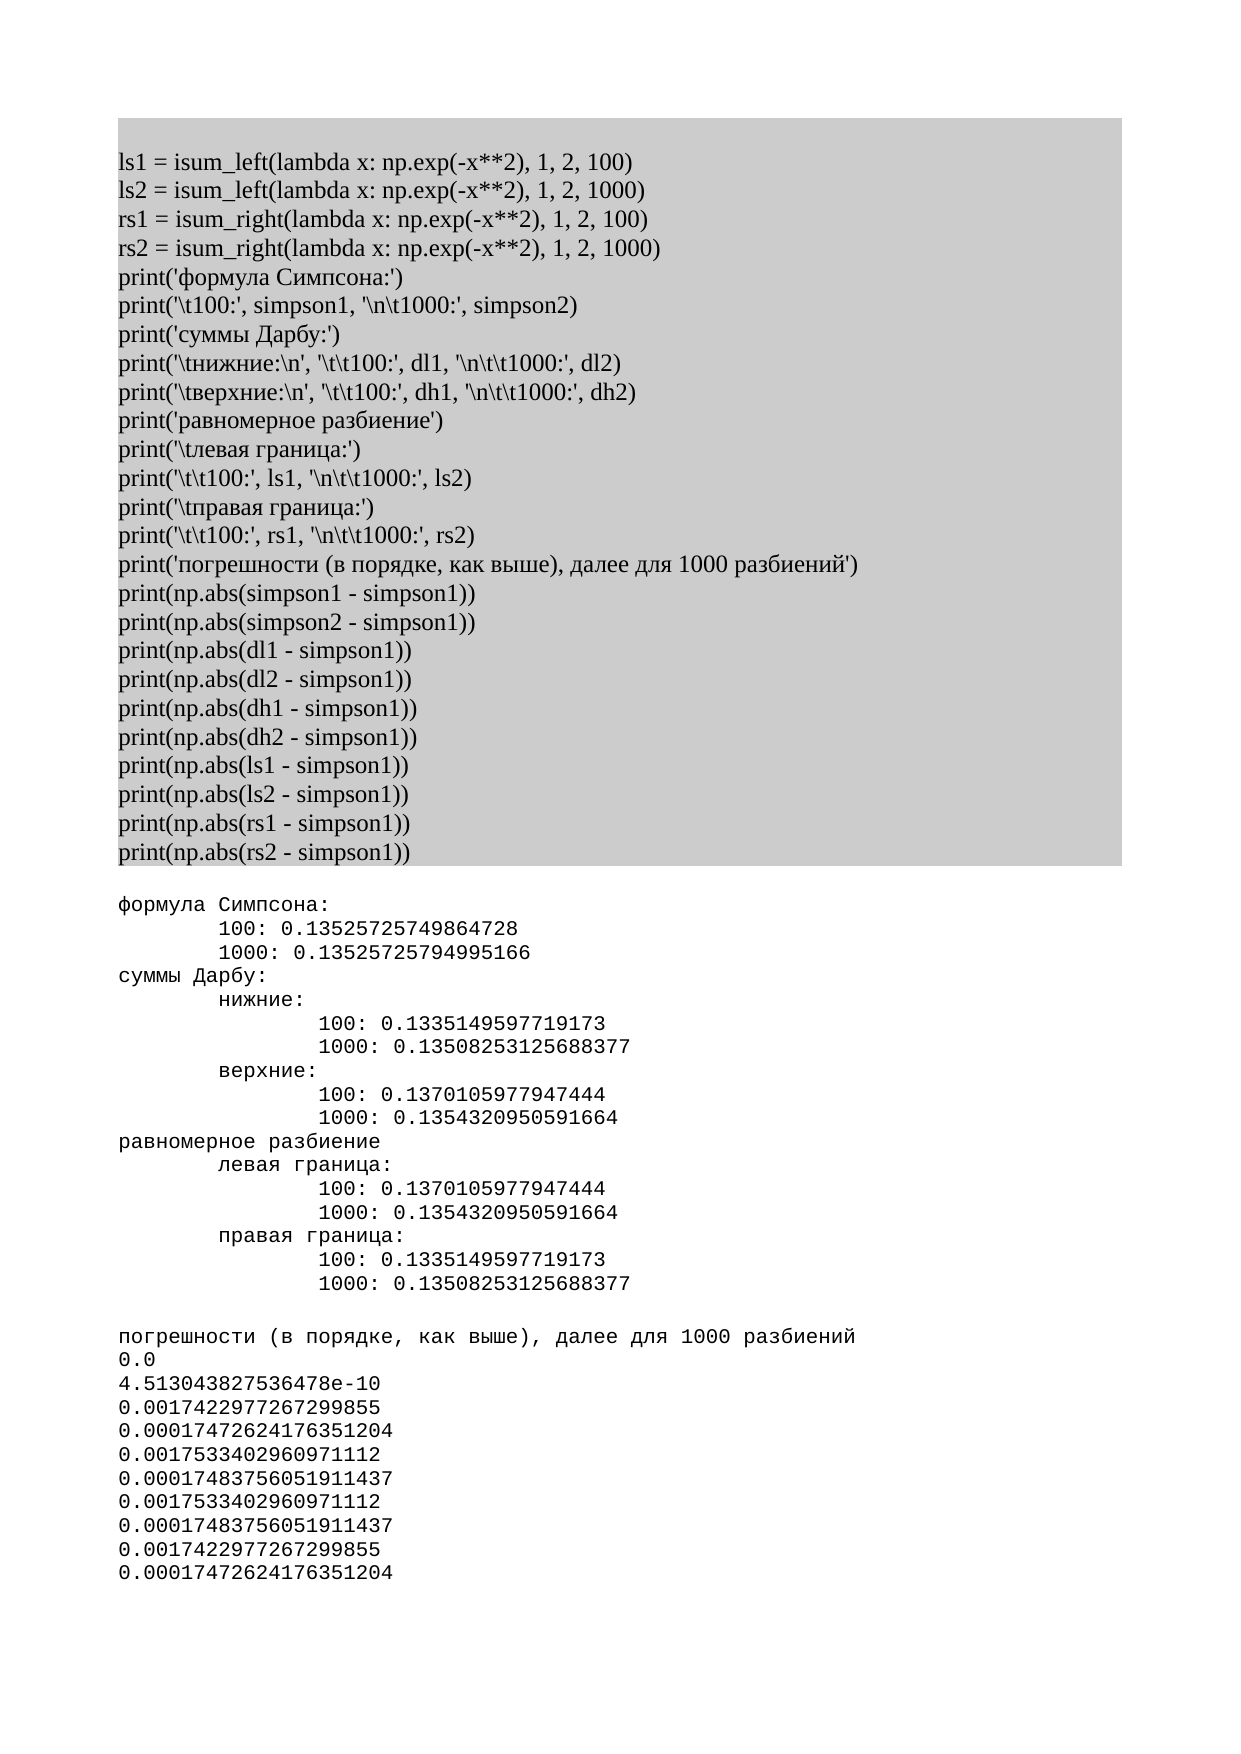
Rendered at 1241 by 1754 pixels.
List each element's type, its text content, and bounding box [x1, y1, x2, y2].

text print(np.abs(ls1 - simpson1)) [118, 751, 1122, 779]
text print('\tлевая граница:') [118, 434, 1122, 463]
text 0.0017533402960971112 [118, 1444, 1122, 1468]
text print(np.abs(rs2 - simpson1)) [118, 837, 1122, 866]
text print('\tверхние:\n', '\t\t100:', dh1, '\n\t\t1000:', dh2) [118, 377, 1122, 406]
text 1000: 0.1354320950591664 [118, 1202, 1122, 1225]
text 0.0017422977267299855 [118, 1539, 1122, 1562]
text print('\t\t100:', ls1, '\n\t\t1000:', ls2) [118, 463, 1122, 492]
text 100: 0.1370105977947444 [118, 1083, 1122, 1107]
text 0.0 [118, 1349, 1122, 1373]
text print(np.abs(dl2 - simpson1)) [118, 664, 1122, 693]
text print('погрешности (в порядке, как выше), далее для 1000 разбиений') [118, 549, 1122, 578]
text суммы Дарбу: [118, 965, 1122, 989]
text print('равномерное разбиение') [118, 406, 1122, 434]
text 1000: 0.13525725794995166 [118, 942, 1122, 965]
text print(np.abs(simpson2 - simpson1)) [118, 607, 1122, 636]
text print(np.abs(dh2 - simpson1)) [118, 722, 1122, 751]
text 1000: 0.13508253125688377 [118, 1036, 1122, 1060]
text 0.00017483756051911437 [118, 1468, 1122, 1491]
text ls1 = isum_left(lambda x: np.exp(-x**2), 1, 2, 100) [118, 147, 1122, 176]
text print('\t100:', simpson1, '\n\t1000:', simpson2) [118, 291, 1122, 319]
text print('\tправая граница:') [118, 492, 1122, 521]
text левая граница: [118, 1154, 1122, 1178]
text 100: 0.1370105977947444 [118, 1178, 1122, 1202]
text rs1 = isum_right(lambda x: np.exp(-x**2), 1, 2, 100) [118, 204, 1122, 233]
text print('\tнижние:\n', '\t\t100:', dl1, '\n\t\t1000:', dl2) [118, 348, 1122, 377]
text 0.00017472624176351204 [118, 1420, 1122, 1444]
text print('\t\t100:', rs1, '\n\t\t1000:', rs2) [118, 521, 1122, 549]
text 1000: 0.1354320950591664 [118, 1107, 1122, 1131]
text rs2 = isum_right(lambda x: np.exp(-x**2), 1, 2, 1000) [118, 233, 1122, 262]
text 0.00017483756051911437 [118, 1515, 1122, 1539]
text равномерное разбиение [118, 1131, 1122, 1154]
text print(np.abs(dl1 - simpson1)) [118, 636, 1122, 664]
text 4.513043827536478e-10 [118, 1373, 1122, 1397]
text 100: 0.13525725749864728 [118, 918, 1122, 942]
text 1000: 0.13508253125688377 [118, 1273, 1122, 1296]
text погрешности (в порядке, как выше), далее для 1000 разбиений [118, 1326, 1122, 1349]
text print(np.abs(dh1 - simpson1)) [118, 693, 1122, 722]
text print('суммы Дарбу:') [118, 319, 1122, 348]
text 0.0017422977267299855 [118, 1397, 1122, 1420]
text 100: 0.1335149597719173 [118, 1013, 1122, 1036]
text print(np.abs(rs1 - simpson1)) [118, 808, 1122, 837]
text 0.0017533402960971112 [118, 1491, 1122, 1515]
text верхние: [118, 1060, 1122, 1083]
text нижние: [118, 989, 1122, 1013]
text формула Симпсона: [118, 894, 1122, 918]
text 0.00017472624176351204 [118, 1562, 1122, 1586]
text print('формула Симпсона:') [118, 262, 1122, 291]
text print(np.abs(ls2 - simpson1)) [118, 779, 1122, 808]
text ls2 = isum_left(lambda x: np.exp(-x**2), 1, 2, 1000) [118, 176, 1122, 204]
text print(np.abs(simpson1 - simpson1)) [118, 578, 1122, 607]
text правая граница: [118, 1225, 1122, 1249]
text 100: 0.1335149597719173 [118, 1249, 1122, 1273]
